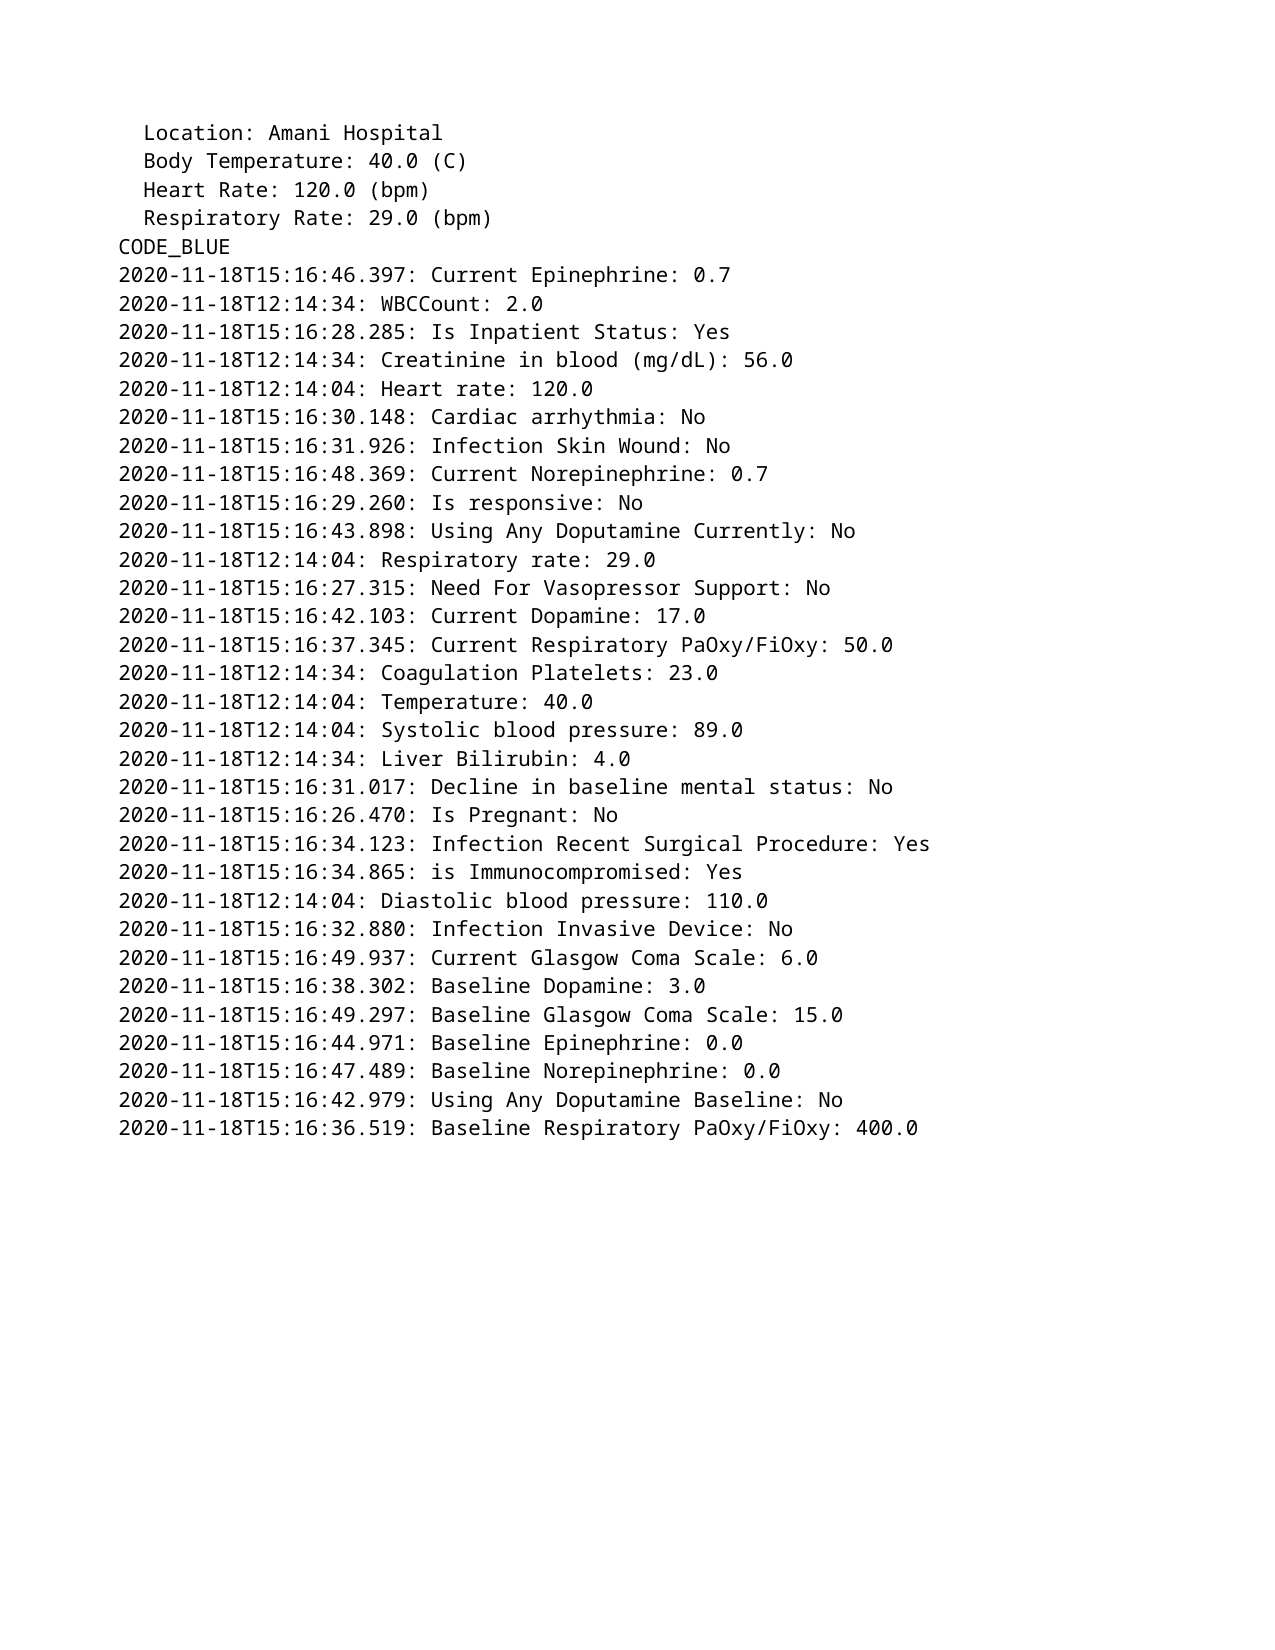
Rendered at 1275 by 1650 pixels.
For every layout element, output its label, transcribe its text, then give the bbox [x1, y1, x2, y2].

text 2020-11-18T15:16:38.302: Baseline Dopamine: 3.0 [118, 971, 1157, 1000]
text 2020-11-18T15:16:47.489: Baseline Norepinephrine: 0.0 [118, 1057, 1157, 1085]
text 2020-11-18T15:16:44.971: Baseline Epinephrine: 0.0 [118, 1028, 1157, 1057]
text 2020-11-18T15:16:31.017: Decline in baseline mental status: No [118, 772, 1157, 801]
text 2020-11-18T12:14:04: Respiratory rate: 29.0 [118, 545, 1157, 573]
text 2020-11-18T15:16:42.103: Current Dopamine: 17.0 [118, 602, 1157, 630]
text 2020-11-18T12:14:04: Systolic blood pressure: 89.0 [118, 715, 1157, 744]
text 2020-11-18T15:16:29.260: Is responsive: No [118, 488, 1157, 516]
text 2020-11-18T15:16:32.880: Infection Invasive Device: No [118, 914, 1157, 943]
text Heart Rate: 120.0 (bpm) [118, 175, 1157, 203]
text 2020-11-18T15:16:49.297: Baseline Glasgow Coma Scale: 15.0 [118, 1000, 1157, 1028]
text 2020-11-18T15:16:48.369: Current Norepinephrine: 0.7 [118, 459, 1157, 488]
text Location: Amani Hospital [118, 118, 1157, 147]
text 2020-11-18T15:16:26.470: Is Pregnant: No [118, 801, 1157, 829]
text 2020-11-18T15:16:28.285: Is Inpatient Status: Yes [118, 317, 1157, 346]
text 2020-11-18T15:16:27.315: Need For Vasopressor Support: No [118, 573, 1157, 602]
text 2020-11-18T12:14:34: Creatinine in blood (mg/dL): 56.0 [118, 346, 1157, 374]
text 2020-11-18T15:16:42.979: Using Any Doputamine Baseline: No [118, 1085, 1157, 1113]
text 2020-11-18T15:16:46.397: Current Epinephrine: 0.7 [118, 260, 1157, 289]
text 2020-11-18T12:14:34: Coagulation Platelets: 23.0 [118, 658, 1157, 687]
text 2020-11-18T12:14:04: Temperature: 40.0 [118, 687, 1157, 715]
text 2020-11-18T12:14:04: Diastolic blood pressure: 110.0 [118, 886, 1157, 914]
text 2020-11-18T15:16:36.519: Baseline Respiratory PaOxy/FiOxy: 400.0 [118, 1113, 1157, 1142]
text Respiratory Rate: 29.0 (bpm) [118, 203, 1157, 232]
text 2020-11-18T15:16:31.926: Infection Skin Wound: No [118, 431, 1157, 459]
text 2020-11-18T12:14:34: Liver Bilirubin: 4.0 [118, 744, 1157, 772]
text 2020-11-18T12:14:04: Heart rate: 120.0 [118, 374, 1157, 402]
text 2020-11-18T15:16:37.345: Current Respiratory PaOxy/FiOxy: 50.0 [118, 630, 1157, 658]
text 2020-11-18T12:14:34: WBCCount: 2.0 [118, 289, 1157, 317]
text 2020-11-18T15:16:43.898: Using Any Doputamine Currently: No [118, 516, 1157, 545]
text 2020-11-18T15:16:34.865: is Immunocompromised: Yes [118, 857, 1157, 886]
text 2020-11-18T15:16:30.148: Cardiac arrhythmia: No [118, 402, 1157, 431]
text Body Temperature: 40.0 (C) [118, 147, 1157, 175]
text 2020-11-18T15:16:49.937: Current Glasgow Coma Scale: 6.0 [118, 943, 1157, 971]
text CODE_BLUE [118, 232, 1157, 260]
text 2020-11-18T15:16:34.123: Infection Recent Surgical Procedure: Yes [118, 829, 1157, 857]
